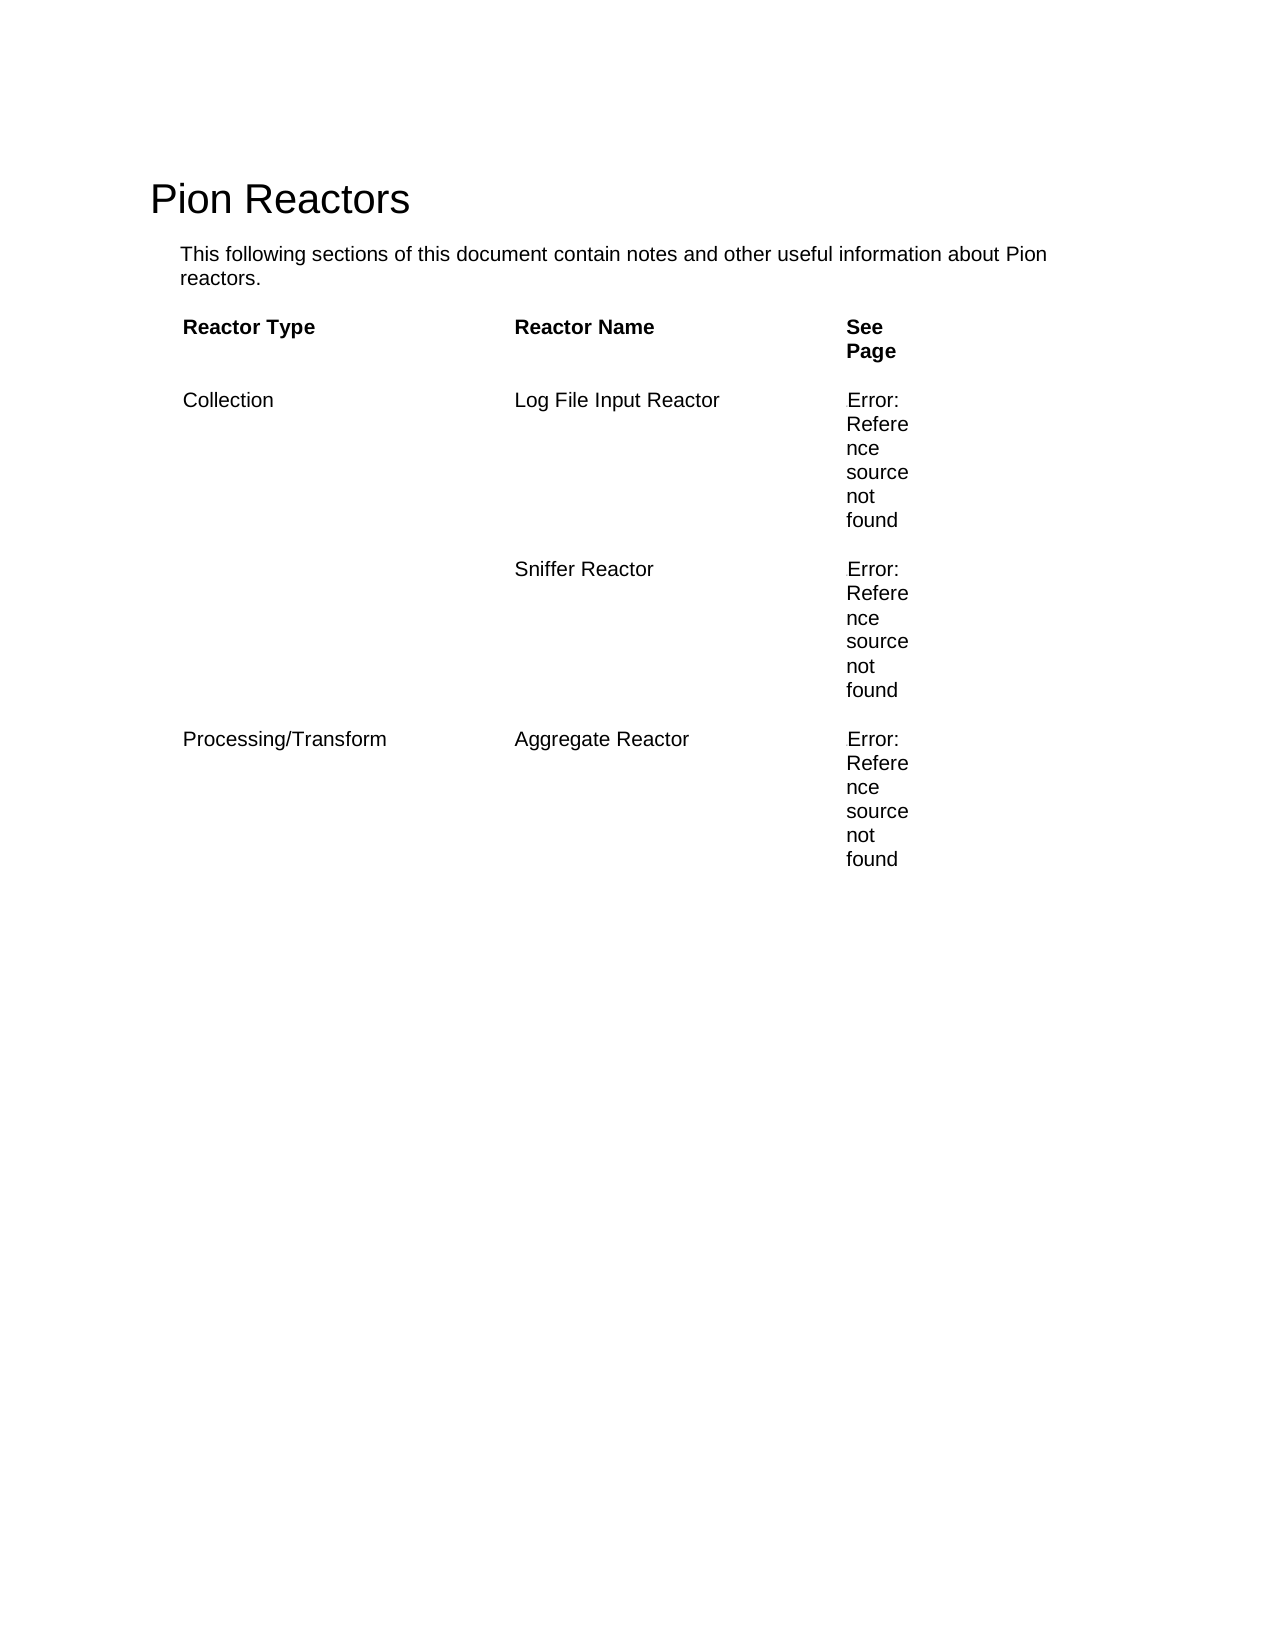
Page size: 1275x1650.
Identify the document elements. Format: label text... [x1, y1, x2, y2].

table_header Reactor Name [473, 302, 805, 375]
table_cell Processing/Transform [141, 714, 473, 883]
table_cell Log File Input Reactor [473, 375, 805, 545]
table_cell XError: Reference source not found [805, 375, 928, 545]
table_header Reactor Type [141, 302, 473, 375]
table_cell XError: Reference source not found [805, 545, 928, 714]
table_header See Page [805, 302, 928, 375]
table_cell XError: Reference source not found [805, 714, 928, 883]
table_cell Sniffer Reactor [473, 545, 805, 714]
table_cell Aggregate Reactor [473, 714, 805, 883]
subtitle Pion Reactors [150, 175, 1125, 223]
table_cell Collection [141, 375, 473, 714]
text This following sections of this document contain notes and other useful information about Pion reactors. [180, 242, 1125, 290]
